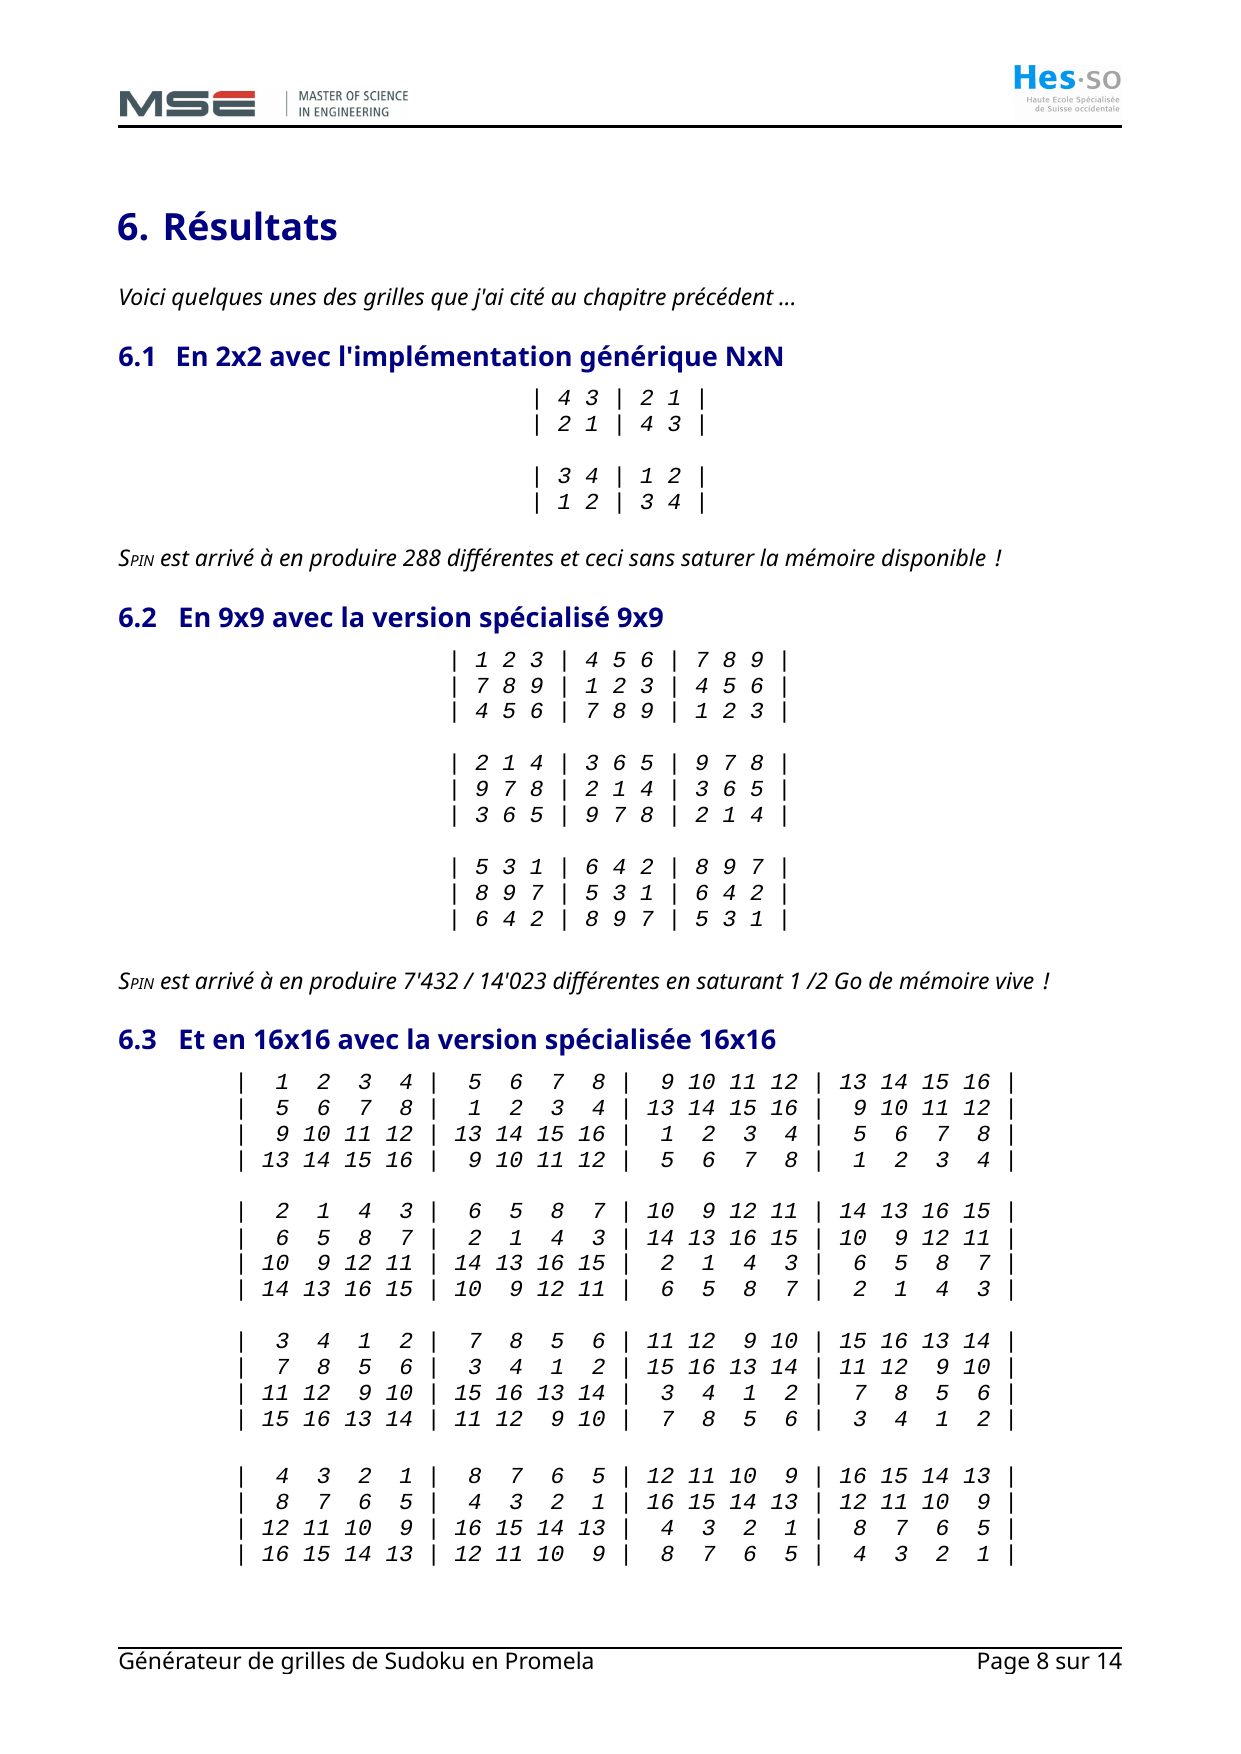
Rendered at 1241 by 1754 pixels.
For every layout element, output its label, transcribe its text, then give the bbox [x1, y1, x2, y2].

text | 5 6 7 8 | 1 2 3 4 | 13 14 15 16 | 9 10 11 12 | [118, 1096, 1122, 1122]
text | 13 14 15 16 | 9 10 11 12 | 5 6 7 8 | 1 2 3 4 | [118, 1148, 1122, 1174]
text | 2 1 4 | 3 6 5 | 9 7 8 | [118, 752, 1122, 778]
subtitle 6. Résultats [117, 200, 1122, 251]
text | 5 3 1 | 6 4 2 | 8 9 7 | [118, 856, 1122, 881]
text | 11 12 9 10 | 15 16 13 14 | 3 4 1 2 | 7 8 5 6 | [118, 1381, 1122, 1407]
text | 16 15 14 13 | 12 11 10 9 | 8 7 6 5 | 4 3 2 1 | [118, 1542, 1122, 1568]
text | 6 4 2 | 8 9 7 | 5 3 1 | [118, 907, 1122, 933]
text | 8 7 6 5 | 4 3 2 1 | 16 15 14 13 | 12 11 10 9 | [118, 1491, 1122, 1516]
text | 3 6 5 | 9 7 8 | 2 1 4 | [118, 804, 1122, 829]
subtitle 6.1 En 2x2 avec l'implémentation générique NxN [118, 337, 1122, 374]
text | 8 9 7 | 5 3 1 | 6 4 2 | [118, 881, 1122, 907]
text | 4 3 | 2 1 | [118, 387, 1122, 413]
text | 9 10 11 12 | 13 14 15 16 | 1 2 3 4 | 5 6 7 8 | [118, 1122, 1122, 1148]
text Voici quelques unes des grilles que j'ai cité au chapitre précédent ... [118, 281, 1122, 312]
text | 1 2 | 3 4 | [118, 491, 1122, 516]
text | 3 4 1 2 | 7 8 5 6 | 11 12 9 10 | 15 16 13 14 | [118, 1329, 1122, 1356]
picture [1014, 65, 1123, 121]
text | 2 1 4 3 | 6 5 8 7 | 10 9 12 11 | 14 13 16 15 | [118, 1200, 1122, 1226]
text | 1 2 3 4 | 5 6 7 8 | 9 10 11 12 | 13 14 15 16 | [118, 1070, 1122, 1096]
text | 2 1 | 4 3 | [118, 413, 1122, 439]
text | 1 2 3 | 4 5 6 | 7 8 9 | [118, 648, 1122, 674]
text | 12 11 10 9 | 16 15 14 13 | 4 3 2 1 | 8 7 6 5 | [118, 1516, 1122, 1542]
picture [118, 88, 409, 120]
text | 7 8 5 6 | 3 4 1 2 | 15 16 13 14 | 11 12 9 10 | [118, 1356, 1122, 1381]
text | 9 7 8 | 2 1 4 | 3 6 5 | [118, 778, 1122, 804]
text | 3 4 | 1 2 | [118, 464, 1122, 491]
text Spin est arrivé à en produire 288 différentes et ceci sans saturer la mémoire disponible ! [118, 542, 1122, 574]
text | 6 5 8 7 | 2 1 4 3 | 14 13 16 15 | 10 9 12 11 | [118, 1226, 1122, 1252]
subtitle 6.2 En 9x9 avec la version spécialisé 9x9 [118, 599, 1122, 636]
subtitle 6.3 Et en 16x16 avec la version spécialisée 16x16 [118, 1021, 1122, 1058]
text | 7 8 9 | 1 2 3 | 4 5 6 | [118, 674, 1122, 700]
text | 10 9 12 11 | 14 13 16 15 | 2 1 4 3 | 6 5 8 7 | [118, 1252, 1122, 1278]
text Spin est arrivé à en produire 7'432 / 14'023 différentes en saturant 1 /2 Go de mémoire vive ! [118, 964, 1122, 996]
text | 4 5 6 | 7 8 9 | 1 2 3 | [118, 700, 1122, 726]
text | 4 3 2 1 | 8 7 6 5 | 12 11 10 9 | 16 15 14 13 | [118, 1464, 1122, 1491]
text | 14 13 16 15 | 10 9 12 11 | 6 5 8 7 | 2 1 4 3 | [118, 1278, 1122, 1304]
text | 15 16 13 14 | 11 12 9 10 | 7 8 5 6 | 3 4 1 2 | [118, 1407, 1122, 1433]
